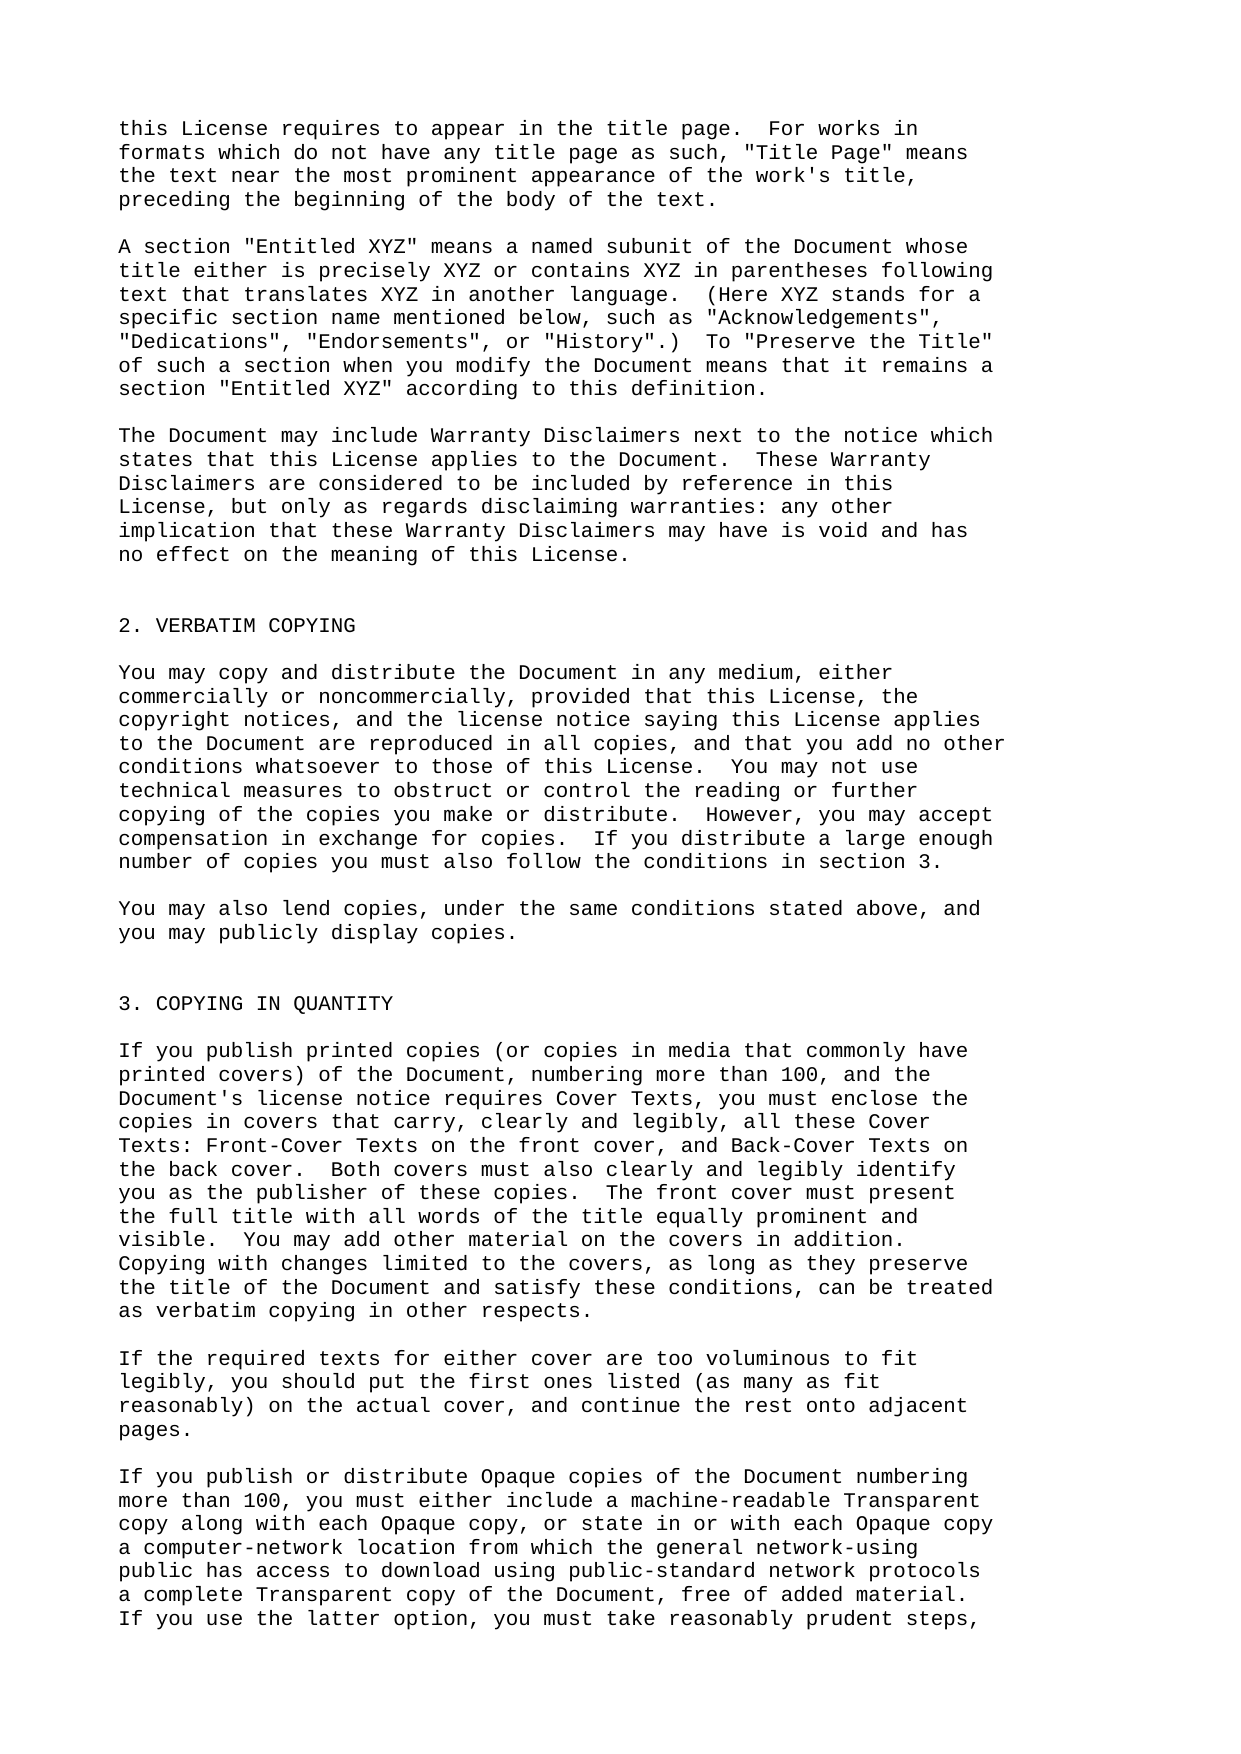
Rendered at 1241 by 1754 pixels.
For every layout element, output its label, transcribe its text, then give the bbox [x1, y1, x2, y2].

text 2. VERBATIM COPYING [118, 615, 1122, 638]
text of such a section when you modify the Document means that it remains a [118, 354, 1122, 378]
text you as the publisher of these copies. The front cover must present [118, 1182, 1122, 1206]
text If you use the latter option, you must take reasonably prudent steps, [118, 1608, 1122, 1631]
text the back cover. Both covers must also clearly and legibly identify [118, 1158, 1122, 1182]
text compensation in exchange for copies. If you distribute a large enough [118, 827, 1122, 851]
text Disclaimers are considered to be included by reference in this [118, 473, 1122, 496]
text copies in covers that carry, clearly and legibly, all these Cover [118, 1111, 1122, 1135]
text legibly, you should put the first ones listed (as many as fit [118, 1371, 1122, 1395]
text pages. [118, 1419, 1122, 1442]
text number of copies you must also follow the conditions in section 3. [118, 851, 1122, 875]
text formats which do not have any title page as such, "Title Page" means [118, 142, 1122, 165]
text title either is precisely XYZ or contains XYZ in parentheses following [118, 260, 1122, 284]
text License, but only as regards disclaiming warranties: any other [118, 496, 1122, 520]
text implication that these Warranty Disclaimers may have is void and has [118, 520, 1122, 544]
text preceding the beginning of the body of the text. [118, 189, 1122, 213]
text A section "Entitled XYZ" means a named subunit of the Document whose [118, 236, 1122, 260]
text a computer-network location from which the general network-using [118, 1537, 1122, 1561]
text copyright notices, and the license notice saying this License applies [118, 709, 1122, 733]
text conditions whatsoever to those of this License. You may not use [118, 757, 1122, 780]
text commercially or noncommercially, provided that this License, the [118, 686, 1122, 709]
text If you publish printed copies (or copies in media that commonly have [118, 1040, 1122, 1064]
text you may publicly display copies. [118, 922, 1122, 946]
text The Document may include Warranty Disclaimers next to the notice which [118, 426, 1122, 449]
text Texts: Front-Cover Texts on the front cover, and Back-Cover Texts on [118, 1135, 1122, 1158]
text the text near the most prominent appearance of the work's title, [118, 165, 1122, 189]
text specific section name mentioned below, such as "Acknowledgements", [118, 307, 1122, 331]
text this License requires to appear in the title page. For works in [118, 118, 1122, 142]
text text that translates XYZ in another language. (Here XYZ stands for a [118, 284, 1122, 307]
text a complete Transparent copy of the Document, free of added material. [118, 1584, 1122, 1608]
text the full title with all words of the title equally prominent and [118, 1206, 1122, 1229]
text no effect on the meaning of this License. [118, 544, 1122, 567]
text copy along with each Opaque copy, or state in or with each Opaque copy [118, 1513, 1122, 1537]
text reasonably) on the actual cover, and continue the rest onto adjacent [118, 1395, 1122, 1419]
text "Dedications", "Endorsements", or "History".) To "Preserve the Title" [118, 331, 1122, 354]
text technical measures to obstruct or control the reading or further [118, 780, 1122, 804]
text visible. You may add other material on the covers in addition. [118, 1229, 1122, 1253]
text copying of the copies you make or distribute. However, you may accept [118, 804, 1122, 827]
text Document's license notice requires Cover Texts, you must enclose the [118, 1088, 1122, 1111]
text section "Entitled XYZ" according to this definition. [118, 378, 1122, 402]
text If you publish or distribute Opaque copies of the Document numbering [118, 1466, 1122, 1489]
text You may copy and distribute the Document in any medium, either [118, 662, 1122, 686]
text If the required texts for either cover are too voluminous to fit [118, 1348, 1122, 1371]
text printed covers) of the Document, numbering more than 100, and the [118, 1064, 1122, 1088]
text 3. COPYING IN QUANTITY [118, 993, 1122, 1017]
text more than 100, you must either include a machine-readable Transparent [118, 1489, 1122, 1513]
text states that this License applies to the Document. These Warranty [118, 449, 1122, 473]
text to the Document are reproduced in all copies, and that you add no other [118, 733, 1122, 757]
text the title of the Document and satisfy these conditions, can be treated [118, 1277, 1122, 1300]
text Copying with changes limited to the covers, as long as they preserve [118, 1253, 1122, 1277]
text as verbatim copying in other respects. [118, 1300, 1122, 1324]
text public has access to download using public-standard network protocols [118, 1561, 1122, 1584]
text You may also lend copies, under the same conditions stated above, and [118, 898, 1122, 922]
